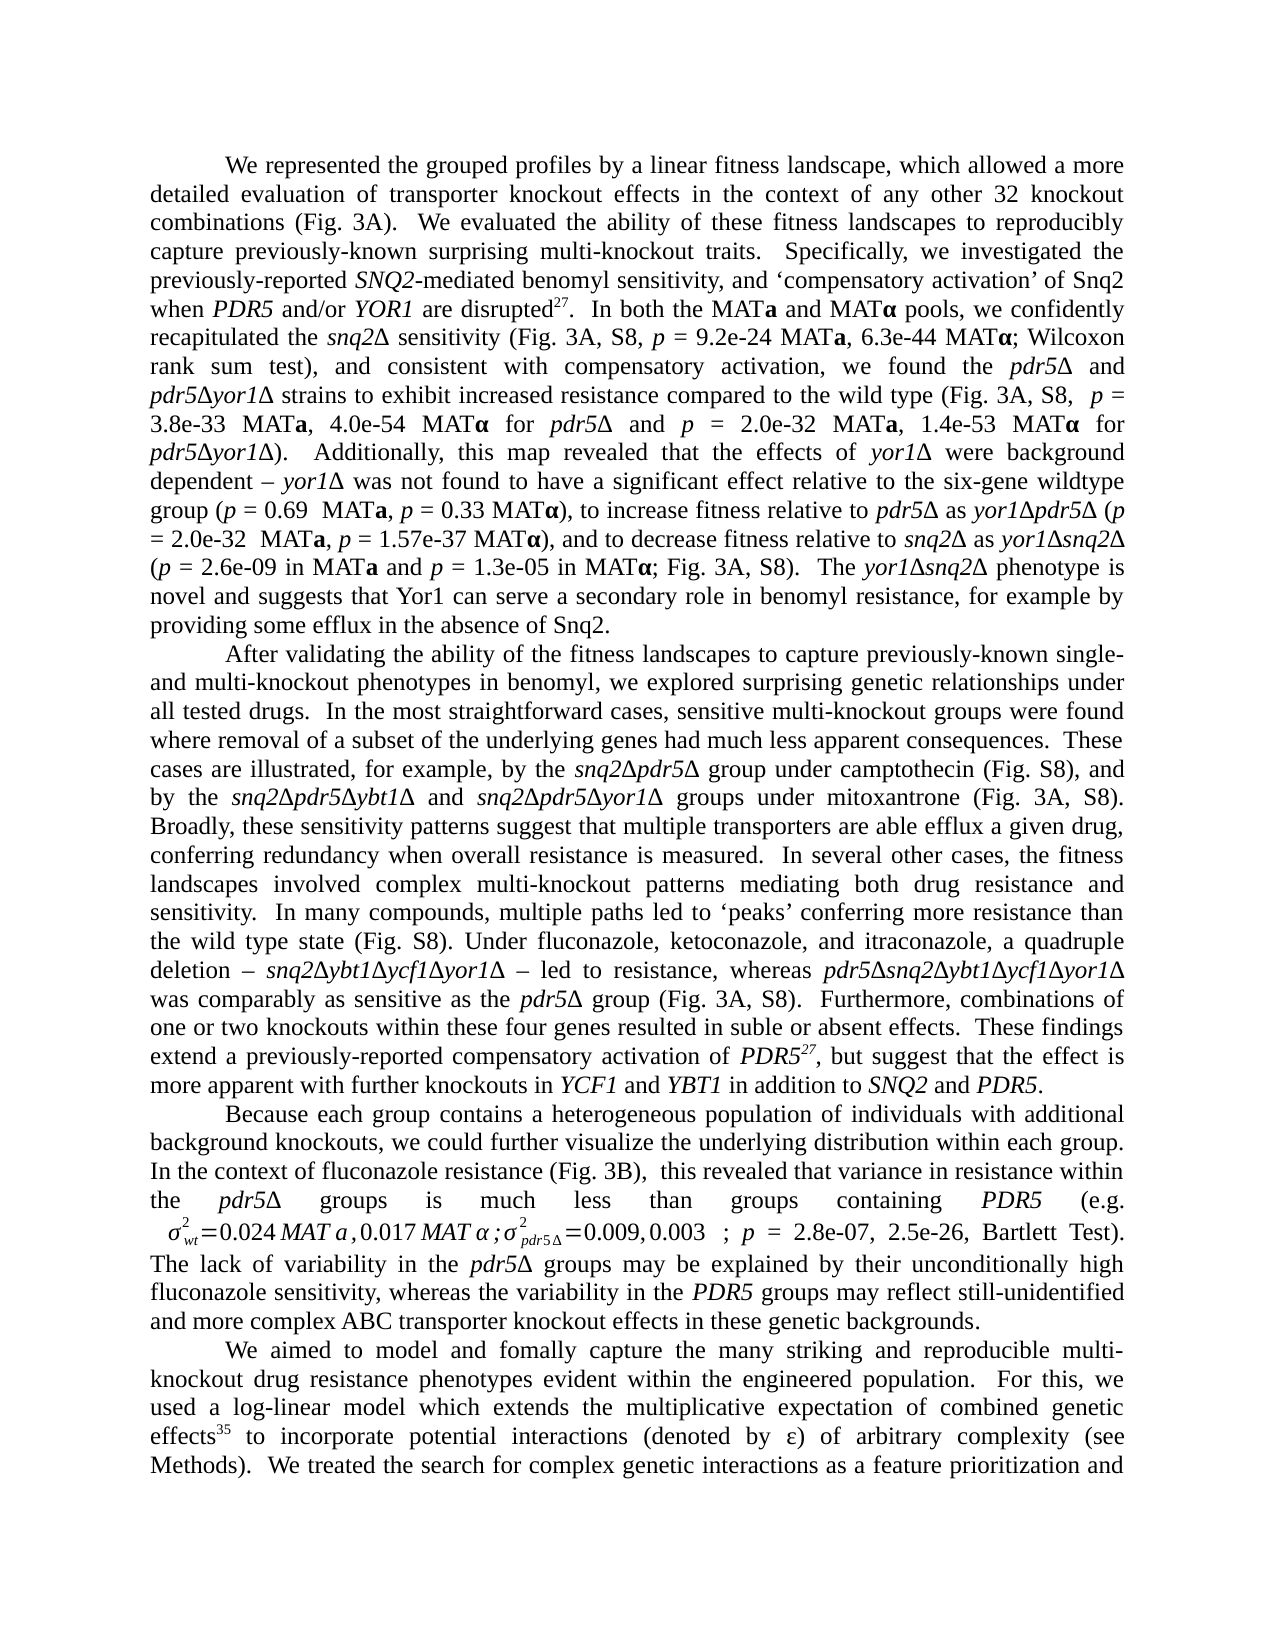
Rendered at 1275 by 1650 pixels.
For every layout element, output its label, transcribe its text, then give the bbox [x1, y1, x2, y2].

text After validating the ability of the fitness landscapes to capture previously-known single- and multi-knockout phenotypes in benomyl, we explored surprising genetic relationships under all tested drugs. In the most straightforward cases, sensitive multi-knockout groups were found where removal of a subset of the underlying genes had much less apparent consequences. These cases are illustrated, for example, by the snq2∆pdr5∆ group under camptothecin (Fig. S8), and by the snq2∆pdr5∆ybt1∆ and snq2∆pdr5∆yor1∆ groups under mitoxantrone (Fig. 3A, S8). Broadly, these sensitivity patterns suggest that multiple transporters are able efflux a given drug, conferring redundancy when overall resistance is measured. In several other cases, the fitness landscapes involved complex multi-knockout patterns mediating both drug resistance and sensitivity. In many compounds, multiple paths led to ‘peaks’ conferring more resistance than the wild type state (Fig. S8). Under fluconazole, ketoconazole, and itraconazole, a quadruple deletion – snq2∆ybt1∆ycf1∆yor1∆ – led to resistance, whereas pdr5∆snq2∆ybt1∆ycf1∆yor1∆ was comparably as sensitive as the pdr5∆ group (Fig. 3A, S8). Furthermore, combinations of one or two knockouts within these four genes resulted in suble or absent effects. These findings extend a previously-reported compensatory activation of PDR527, but suggest that the effect is more apparent with further knockouts in YCF1 and YBT1 in addition to SNQ2 and PDR5. [150, 639, 1125, 1099]
text Because each group contains a heterogeneous population of individuals with additional background knockouts, we could further visualize the underlying distribution within each group. In the context of fluconazole resistance (Fig. 3B), this revealed that variance in resistance within the pdr5∆ groups is much less than groups containing PDR5 (e.g. ; p = 2.8e-07, 2.5e-26, Bartlett Test). The lack of variability in the pdr5∆ groups may be explained by their unconditionally high fluconazole sensitivity, whereas the variability in the PDR5 groups may reflect still-unidentified and more complex ABC transporter knockout effects in these genetic backgrounds. [150, 1099, 1125, 1335]
text We aimed to model and fomally capture the many striking and reproducible multi-knockout drug resistance phenotypes evident within the engineered population. For this, we used a log-linear model which extends the multiplicative expectation of combined genetic effects35 to incorporate potential interactions (denoted by ε) of arbitrary complexity (see Methods). We treated the search for complex genetic interactions as a feature prioritization and selection problem, testing for the presence of up to to 4-gene interactions within a total space of 2,516 coefficients (See Methods; Fig. 3C). We found 23 2-way, 12 3-way, and 8 4-way interactions which were reproducible between the MATa and MATα pools at a stringent Bonferroni corrected p-value cutoff of 0.05 (Data S6). To verify generalizability of the modelled genetic interactions, we tested the ability of models made from pooled resistance data of one mating to predict knockout phenotypes of the opposite mating type (Fig. S9), finding similar population-wide predictive power. This formalized approach captured many of the striking phenotypes found by examination of the fitness landscapes. For example, yor1∆ was found to have no main effect under benomyl, to have a positive genetic interaction with pdr5∆, and to have a negative genetic interaction with snq2∆ (Fig. 3C, Data S6). In camptothecin, pdr5∆ and snq2∆ each had a minor effect, as well as a strong negative interaction between them (Fig. 3C, Data S6). Similarly, the surprising phenotype in mitoxantrone was modelled as a combination of a small marginal effect of snq2∆, a negative interaction , and further triple negative interactions upon ybt1∆ and yor1∆ as and (Fig. 3C, Data S6). This genetic interaction pattern suggests not only that these four genes efflux mitoxantrone in parallel, but also a differential efflux capacity between them –it may be hypothesized, for example, that Snq2 has the highest efflux activity because it is the only one that shows a knockout defect by itself. A similar ‘parallel resistance’ phenotype was observed for pdr5∆snq2∆yor1∆ in cisplatin (Fig. 3C, Data S6). Interestingly, the multi-knockout resistance phenotype in fluconazole was modelled (in addition to one- and two- gene effects involving pdr5∆, yor1∆, and ybt1∆) as the combination of three positive three-gene interactions (, , ). The dependence of these multi-knockout effects on the presence of PDR5 was then further modelled as three additional negative four-way interactions (, , ). [150, 1335, 1125, 1479]
text We represented the grouped profiles by a linear fitness landscape, which allowed a more detailed evaluation of transporter knockout effects in the context of any other 32 knockout combinations (Fig. 3A). We evaluated the ability of these fitness landscapes to reproducibly capture previously-known surprising multi-knockout traits. Specifically, we investigated the previously-reported SNQ2-mediated benomyl sensitivity, and ‘compensatory activation’ of Snq2 when PDR5 and/or YOR1 are disrupted27. In both the MATa and MATα pools, we confidently recapitulated the snq2∆ sensitivity (Fig. 3A, S8, p = 9.2e-24 MATa, 6.3e-44 MATα; Wilcoxon rank sum test), and consistent with compensatory activation, we found the pdr5∆ and pdr5∆yor1∆ strains to exhibit increased resistance compared to the wild type (Fig. 3A, S8, p = 3.8e-33 MATa, 4.0e-54 MATα for pdr5∆ and p = 2.0e-32 MATa, 1.4e-53 MATα for pdr5∆yor1∆). Additionally, this map revealed that the effects of yor1∆ were background dependent – yor1∆ was not found to have a significant effect relative to the six-gene wildtype group (p = 0.69 MATa, p = 0.33 MATα), to increase fitness relative to pdr5∆ as yor1∆pdr5∆ (p = 2.0e-32 MATa, p = 1.57e-37 MATα), and to decrease fitness relative to snq2∆ as yor1∆snq2∆ (p = 2.6e-09 in MATa and p = 1.3e-05 in MATα; Fig. 3A, S8). The yor1∆snq2∆ phenotype is novel and suggests that Yor1 can serve a secondary role in benomyl resistance, for example by providing some efflux in the absence of Snq2. [150, 150, 1125, 639]
